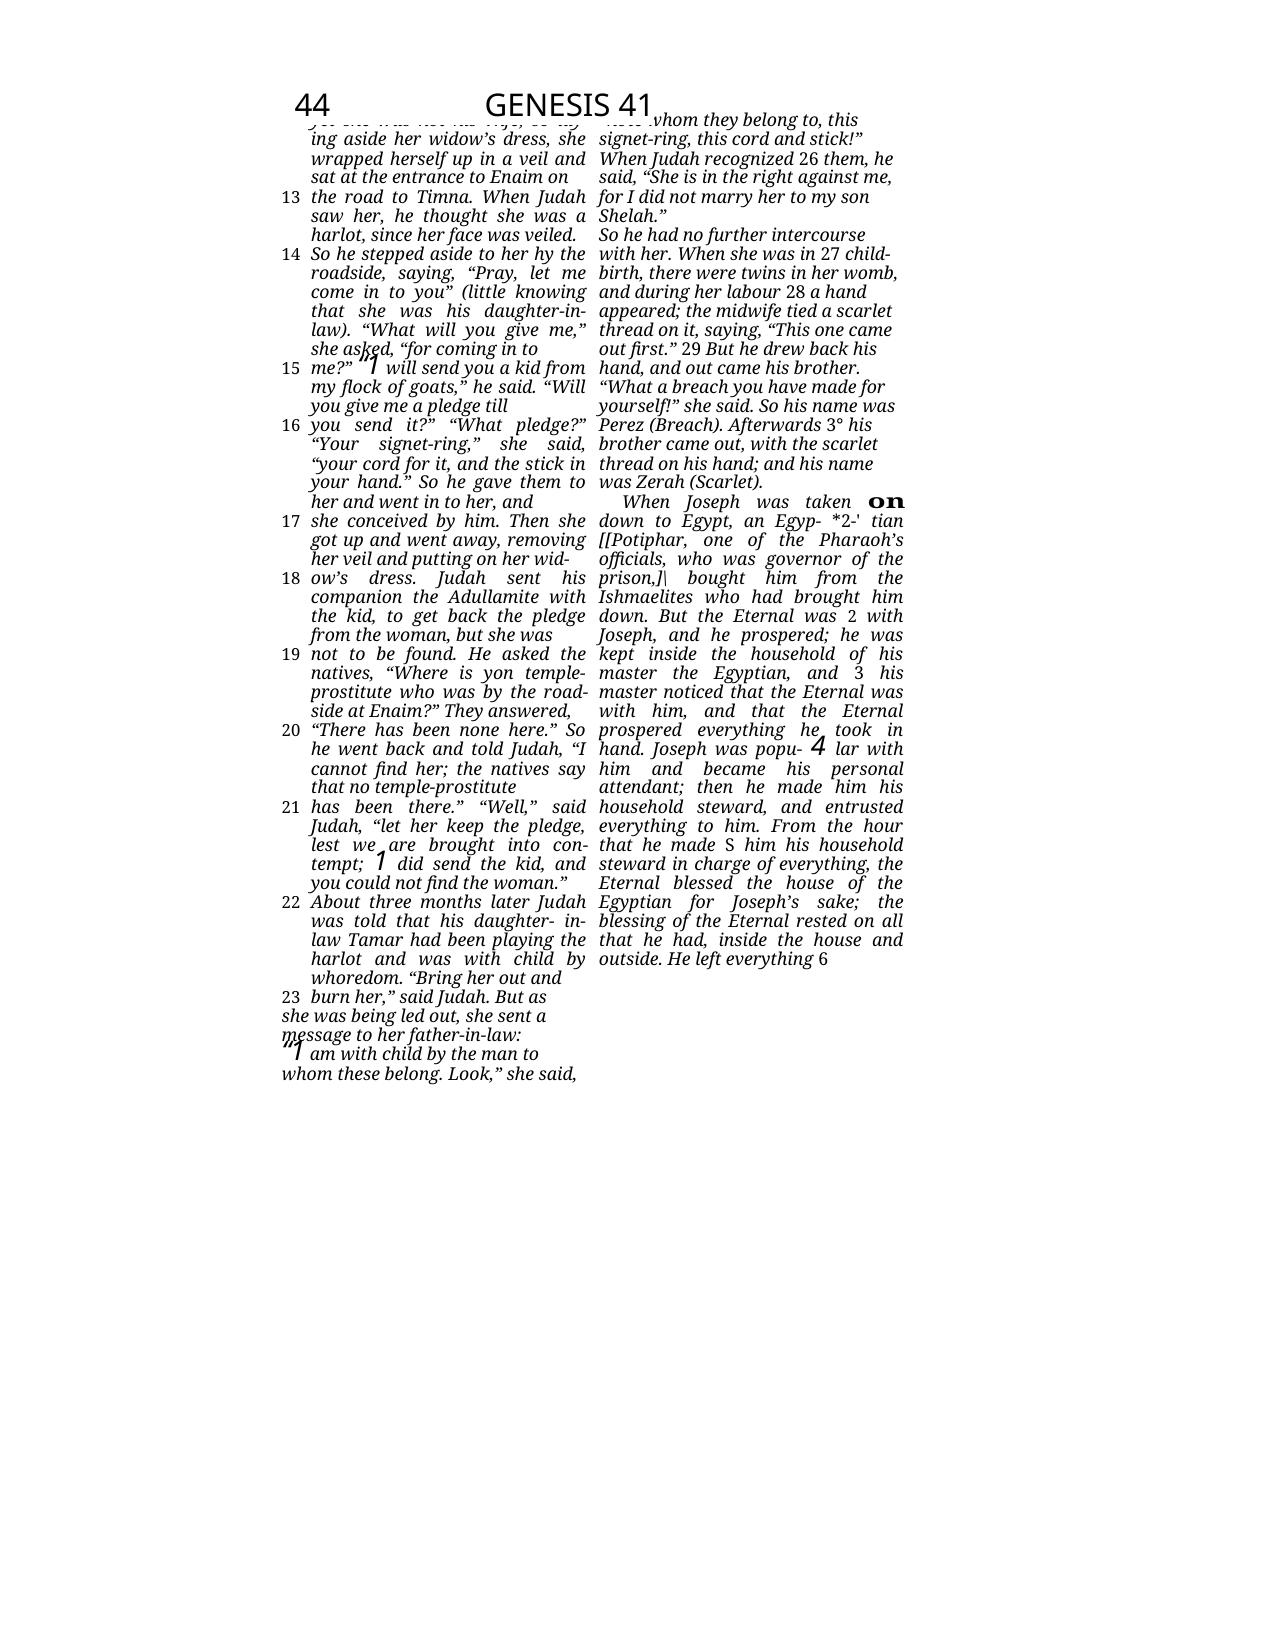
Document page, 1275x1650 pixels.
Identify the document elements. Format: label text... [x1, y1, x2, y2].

list not to be found. He asked the natives, “Where is yon temple- prostitute who was by the road­side at Enaim?” They answered, [281, 645, 588, 722]
list you send it?” “What pledge?” “Your signet-ring,” she said, “your cord for it, and the stick in your hand.” So he gave them to her and went in to her, and [281, 417, 588, 512]
list So he stepped aside to her hy the roadside, saying, “Pray, let me come in to you” (little knowing that she was his daughter-in- law). “What will you give me,” she asked, “for coming in to [281, 245, 588, 359]
list “There has been none here.” So he went back and told Judah, “I cannot find her; the natives say that no temple-prostitute [281, 722, 588, 798]
list burn her,” said Judah. But as [281, 988, 588, 1007]
text “1 am with child by the man to whom these belong. Look,” she said, “note whom they belong to, this signet-ring, this cord and stick!” When Judah recognized 26 them, he said, “She is in the right against me, for I did not marry her to my son Shelah.” [599, 112, 906, 226]
list the road to Timna. When Judah saw her, he thought she was a harlot, since her face was veiled. [281, 188, 588, 245]
list ow’s dress. Judah sent his companion the Adullamite with the kid, to get back the pledge from the woman, but she was [281, 569, 588, 645]
text So he had no further intercourse with her. When she was in 27 child-birth, there were twins in her womb, and during her labour 28 a hand appeared; the midwife tied a scarlet thread on it, say­ing, “This one came out first.” 29 But he drew back his hand, and out came his brother. “What a breach you have made for your­self!” she said. So his name was Perez (Breach). Afterwards 3° his brother came out, with the scarlet thread on his hand; and his name was Zerah (Scarlet). [599, 226, 906, 493]
list has been there.” “Well,” said Judah, “let her keep the pledge, lest we are brought into con­tempt; 1 did send the kid, and you could not find the woman.” [281, 798, 588, 893]
text she was being led out, she sent a message to her father-in-law: [281, 1007, 588, 1046]
list for the sheep-shearing. Now she knew Shelah had grown up, and yet she was not his vhfe; so lay­ing aside her widow’s dress, she wrapped herself up in a veil and sat at the entrance to Enaim on [281, 112, 588, 188]
list About three months later Ju­dah was told that his daughter- in-law Tamar had been playing the harlot and was with child by whoredom. “Bring her out and [281, 893, 588, 988]
list she conceived by him. Then she got up and went away, removing her veil and putting on her wid- [281, 512, 588, 569]
text “1 am with child by the man to whom these belong. Look,” she said, “note whom they belong to, this signet-ring, this cord and stick!” When Judah recognized 26 them, he said, “She is in the right against me, for I did not marry her to my son Shelah.” [281, 1046, 588, 1084]
list me?” “1 will send you a kid from my flock of goats,” he said. “Will you give me a pledge till [281, 359, 588, 417]
text When Joseph was taken on down to Egypt, an Egyp- *2-' tian [[Potiphar, one of the Pha­raoh’s officials, who was governor of the prison,]\ bought him from the Ishmaelites who had brought him down. But the Eternal was 2 with Joseph, and he prospered; he was kept inside the household of his master the Egyptian, and 3 his master noticed that the Eter­nal was with him, and that the Eternal prospered everything he took in hand. Joseph was popu- 4 lar with him and became his per­sonal attendant; then he made him his household steward, and entrusted everything to him. From the hour that he made S him his household steward in charge of everything, the Eter­nal blessed the house of the Egyptian for Joseph’s sake; the blessing of the Eternal rested on all that he had, inside the house and outside. He left everything 6 [599, 493, 906, 969]
